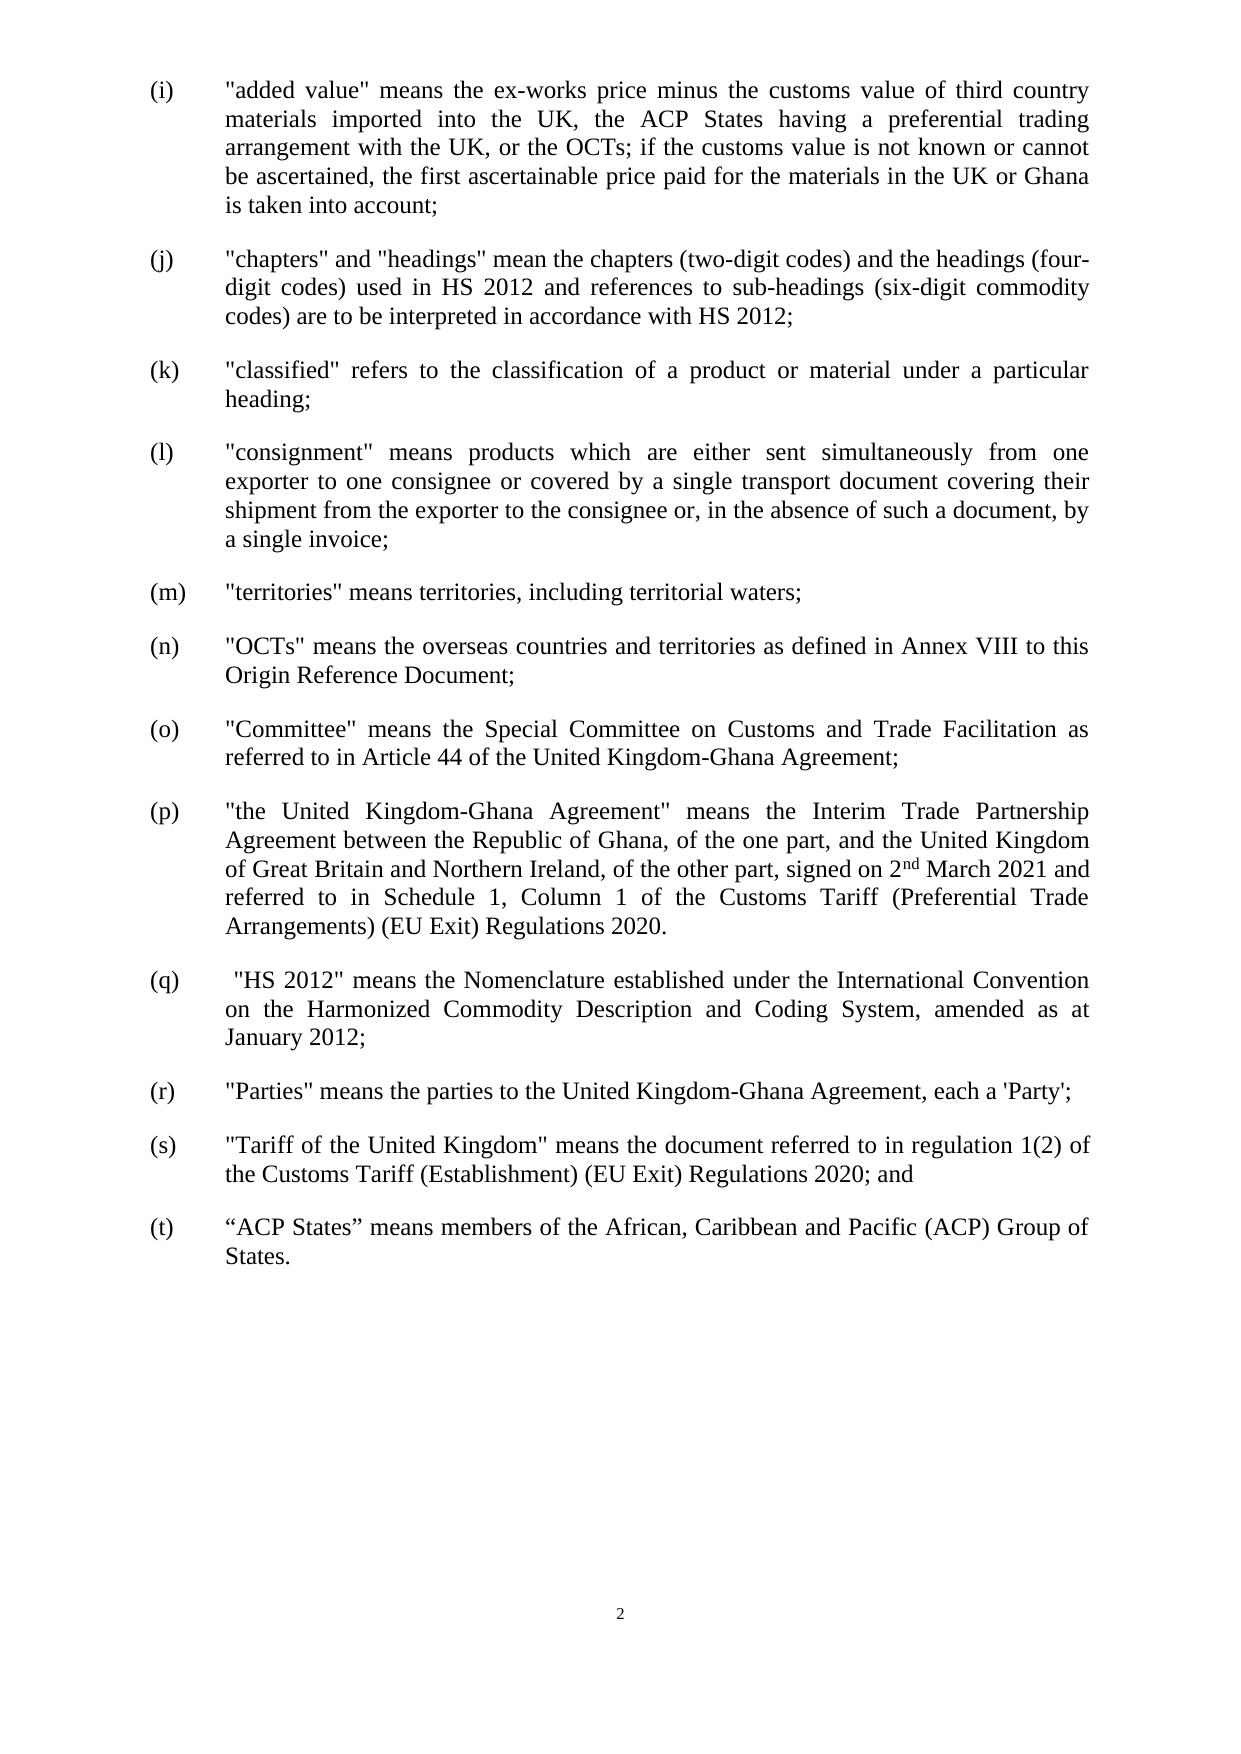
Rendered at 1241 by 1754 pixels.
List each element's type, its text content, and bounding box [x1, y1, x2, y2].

list “ACP States” means members of the African, Caribbean and Pacific (ACP) Group of States. [150, 1212, 1090, 1270]
list "consignment" means products which are either sent simultaneously from one exporter to one consignee or covered by a single transport document covering their shipment from the exporter to the consignee or, in the absence of such a document, by a single invoice; [150, 437, 1090, 552]
list "Tariff of the United Kingdom" means the document referred to in regulation 1(2) of the Customs Tariff (Establishment) (EU Exit) Regulations 2020; and [150, 1130, 1090, 1187]
list "added value" means the ex-works price minus the customs value of third country materials imported into the UK, the ACP States having a preferential trading arrangement with the UK, or the OCTs; if the customs value is not known or cannot be ascertained, the first ascertainable price paid for the materials in the UK or Ghana is taken into account; [150, 75, 1090, 219]
list "chapters" and "headings" mean the chapters (two-digit codes) and the headings (four-digit codes) used in HS 2012 and references to sub-headings (six-digit commodity codes) are to be interpreted in accordance with HS 2012; [150, 244, 1090, 330]
list "HS 2012" means the Nomenclature established under the International Convention on the Harmonized Commodity Description and Coding System, amended as at January 2012; [150, 965, 1090, 1051]
list "territories" means territories, including territorial waters; [150, 577, 1090, 606]
list "the United Kingdom-Ghana Agreement" means the Interim Trade Partnership Agreement between the Republic of Ghana, of the one part, and the United Kingdom of Great Britain and Northern Ireland, of the other part, signed on 2nd March 2021 and referred to in Schedule 1, Column 1 of the Customs Tariff (Preferential Trade Arrangements) (EU Exit) Regulations 2020. [150, 796, 1090, 940]
list "OCTs" means the overseas countries and territories as defined in Annex VIII to this Origin Reference Document; [150, 631, 1090, 689]
list "Parties" means the parties to the United Kingdom-Ghana Agreement, each a 'Party'; [150, 1076, 1090, 1105]
list "classified" refers to the classification of a product or material under a particular heading; [150, 355, 1090, 412]
list "Committee" means the Special Committee on Customs and Trade Facilitation as referred to in Article 44 of the United Kingdom-Ghana Agreement; [150, 714, 1090, 771]
